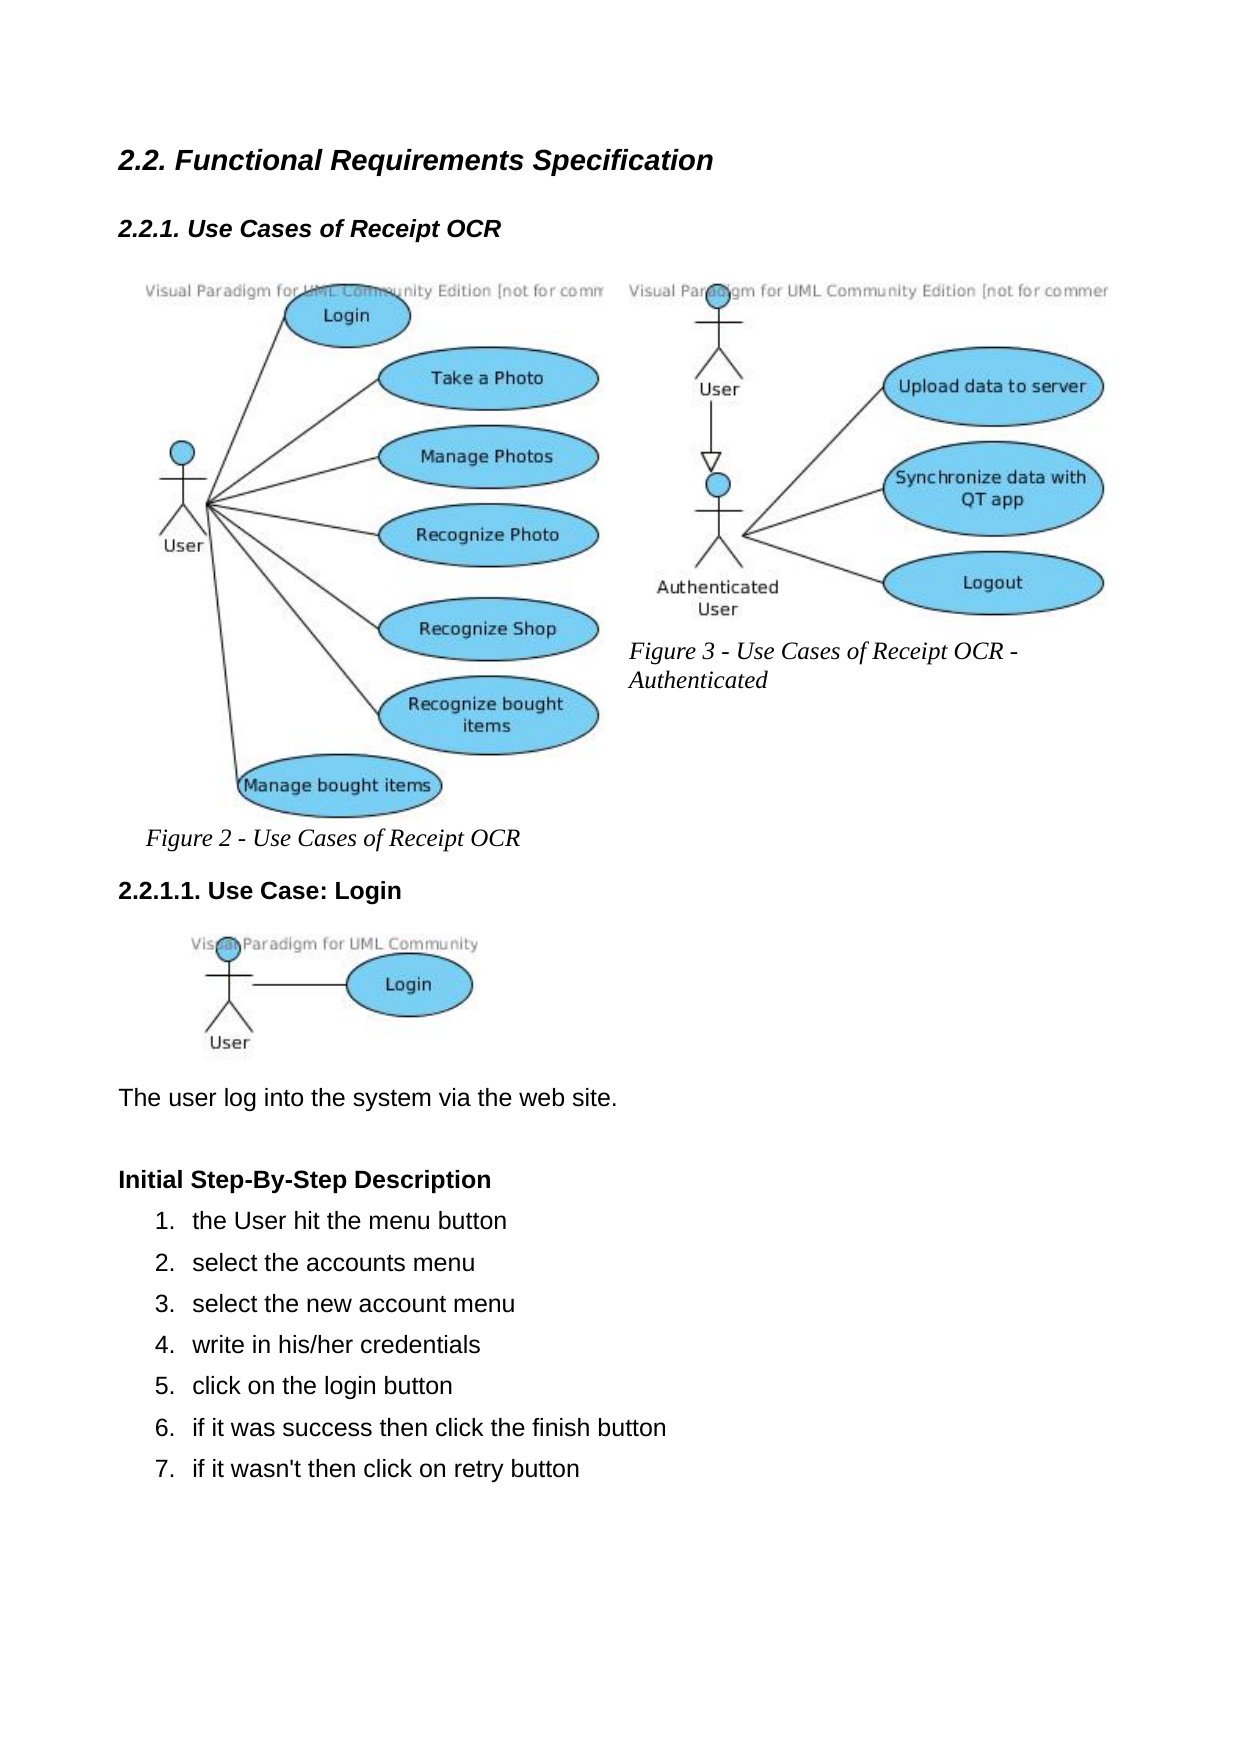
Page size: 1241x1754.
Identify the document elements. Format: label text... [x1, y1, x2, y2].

text Initial Step-By-Step Description [118, 1165, 1122, 1194]
subtitle 2.2. Functional Requirements Specification [118, 143, 1122, 177]
list write in his/her credentials [154, 1330, 1122, 1359]
text Figure 3 - Use Cases of Receipt OCR - Authenticated [629, 636, 1108, 693]
list select the accounts menu [154, 1247, 1122, 1276]
list select the new account menu [154, 1289, 1122, 1317]
list click on the login button [154, 1371, 1122, 1400]
picture [191, 934, 478, 1060]
picture [145, 282, 604, 823]
text The user log into the system via the web site. [118, 1082, 1122, 1111]
subtitle 2.2.1. Use Cases of Receipt OCR [118, 214, 1122, 243]
subtitle 2.2.1.1. Use Case: Login [118, 876, 1122, 905]
list the User hit the menu button [154, 1206, 1122, 1235]
text Figure 2 - Use Cases of Receipt OCR [146, 823, 603, 851]
list if it was success then click the finish button [154, 1412, 1122, 1441]
list if it wasn't then click on retry button [154, 1454, 1122, 1482]
picture [629, 282, 1109, 636]
